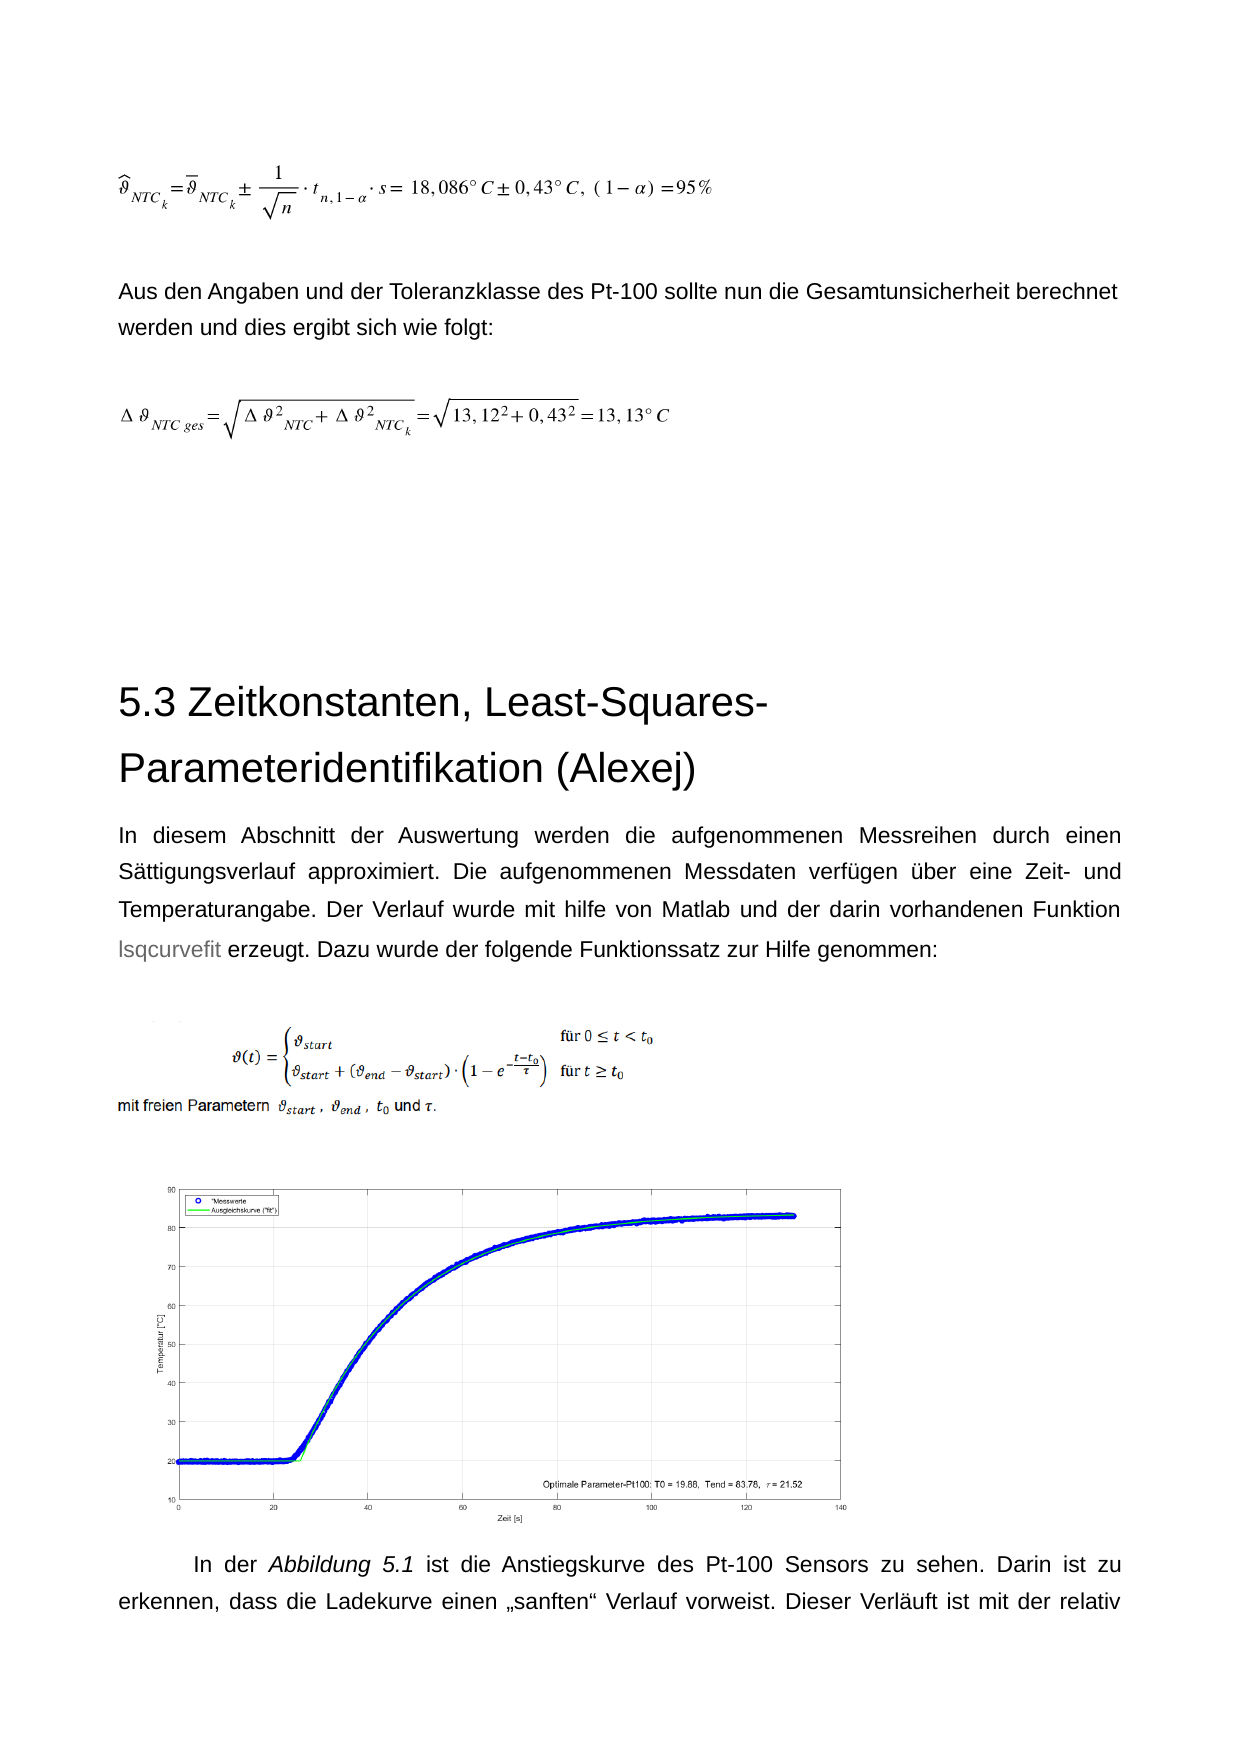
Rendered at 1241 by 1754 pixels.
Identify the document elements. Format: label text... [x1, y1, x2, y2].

picture [118, 1021, 674, 1117]
picture [118, 1174, 871, 1539]
picture [118, 398, 670, 440]
text In der Abbildung 5.1 ist die Anstiegskurve des Pt-100 Sensors zu sehen. Darin ist zu erkennen, dass die Ladekurve einen „sanften“ Verlauf vorweist. Dieser Verläuft ist mit der relativ [118, 1549, 1122, 1614]
text Aus den Angaben und der Toleranzklasse des Pt-100 sollte nun die Gesamtunsicherheit berechnet werden und dies ergibt sich wie folgt: [118, 278, 1122, 341]
subtitle 5.3 Zeitkonstanten, Least-Squares-Parameteridentifikation (Alexej) [118, 677, 1122, 791]
text In diesem Abschnitt der Auswertung werden die aufgenommenen Messreihen durch einen Sättigungsverlauf approximiert. Die aufgenommenen Messdaten verfügen über eine Zeit- und Temperaturangabe. Der Verlauf wurde mit hilfe von Matlab und der darin vorhandenen Funktion lsqcurvefit erzeugt. Dazu wurde der folgende Funktionssatz zur Hilfe genommen: [118, 822, 1122, 963]
picture [118, 165, 717, 220]
